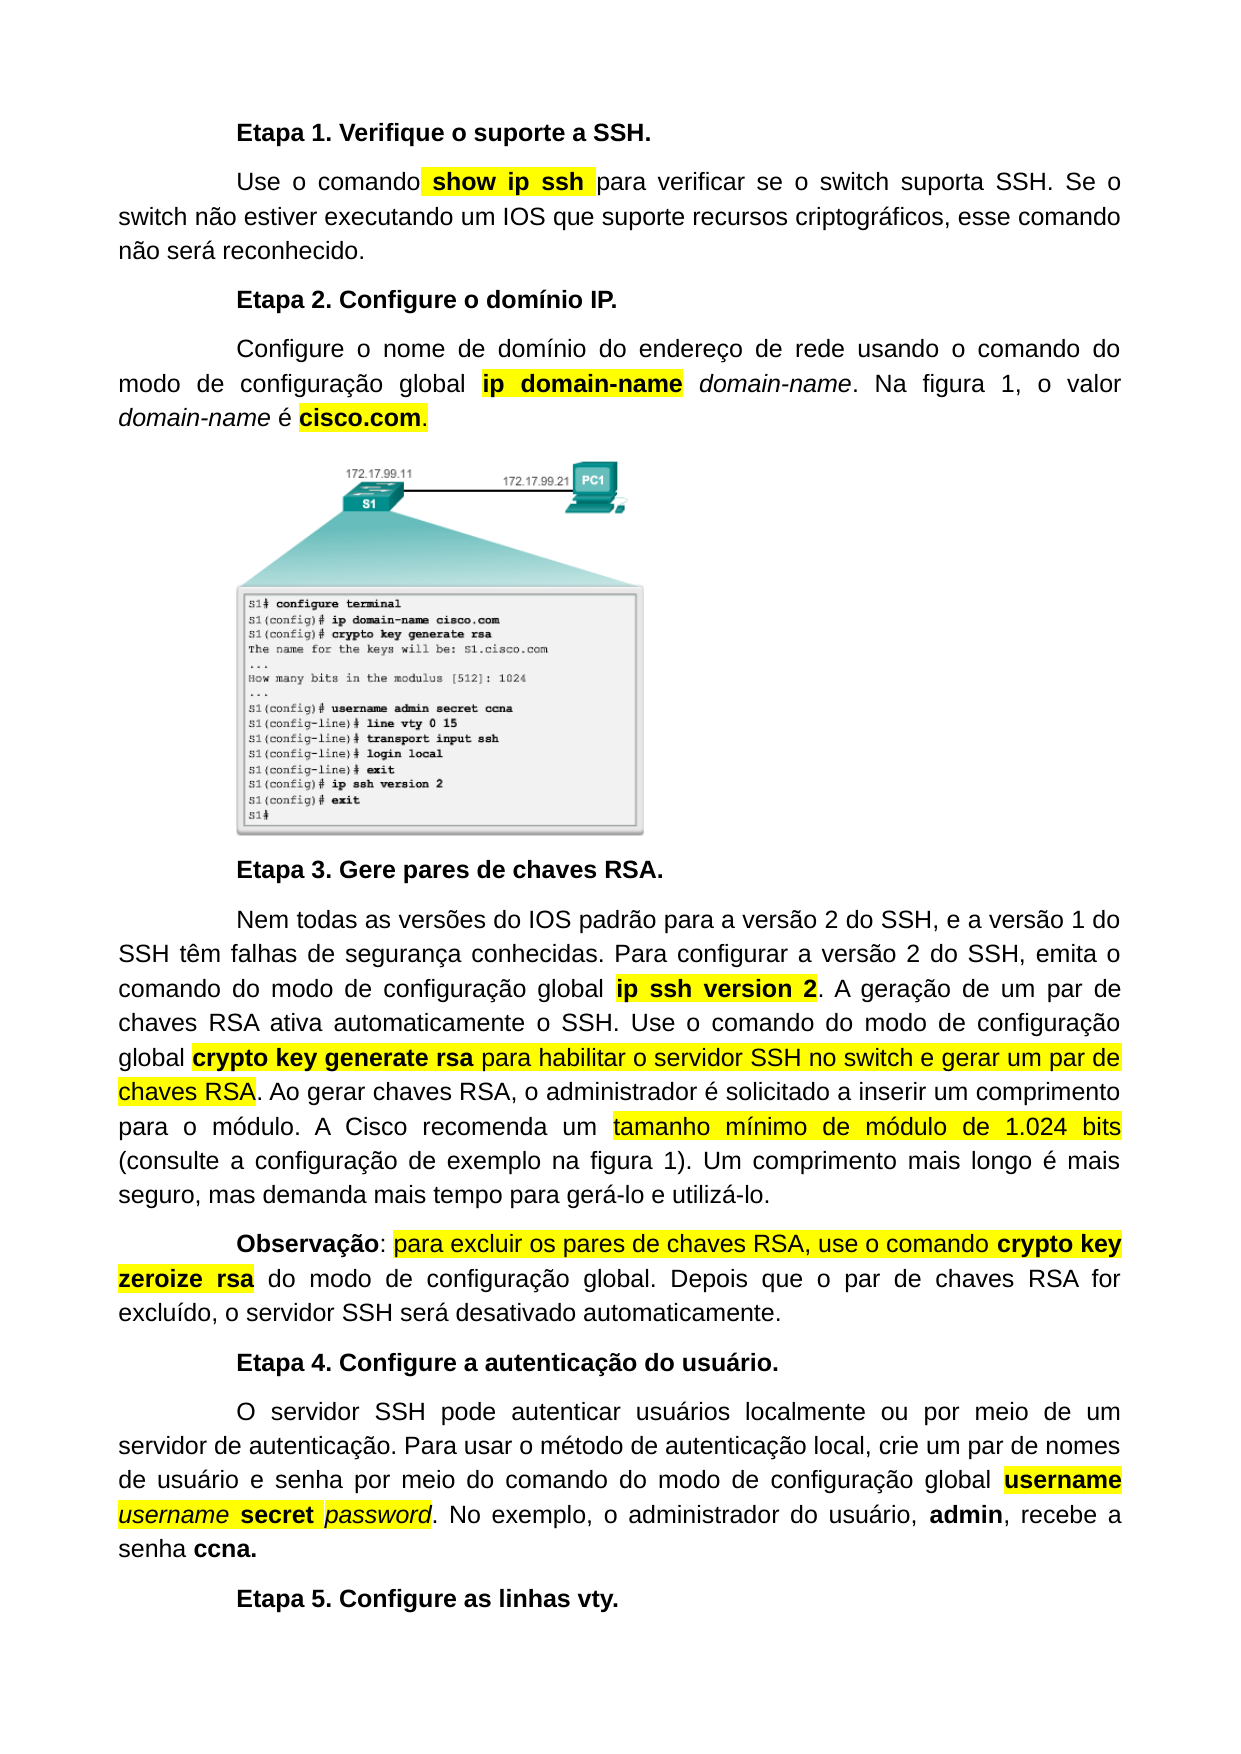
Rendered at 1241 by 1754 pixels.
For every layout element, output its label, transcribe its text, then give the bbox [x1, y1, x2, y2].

text Etapa 1. Verifique o suporte a SSH. [118, 118, 1122, 147]
text Etapa 4. Configure a autenticação do usuário. [118, 1347, 1122, 1376]
text Observação: para excluir os pares de chaves RSA, use o comando crypto key zeroize rsa do modo de configuração global. Depois que o par de chaves RSA for excluído, o servidor SSH será desativado automaticamente. [118, 1229, 1122, 1327]
text Etapa 3. Gere pares de chaves RSA. [118, 856, 1122, 884]
text Use o comando show ip ssh para verificar se o switch suporta SSH. Se o switch não estiver executando um IOS que suporte recursos criptográficos, esse comando não será reconhecido. [118, 167, 1122, 265]
text Configure o nome de domínio do endereço de rede usando o comando do modo de configuração global ip domain-name domain-name. Na figura 1, o valor domain-name é cisco.com. [118, 334, 1122, 432]
text Etapa 5. Configure as linhas vty. [118, 1583, 1122, 1612]
text Etapa 2. Configure o domínio IP. [118, 285, 1122, 314]
text Nem todas as versões do IOS padrão para a versão 2 do SSH, e a versão 1 do SSH têm falhas de segurança conhecidas. Para configurar a versão 2 do SSH, emita o comando do modo de configuração global ip ssh version 2. A geração de um par de chaves RSA ativa automaticamente o SSH. Use o comando do modo de configuração global crypto key generate rsa para habilitar o servidor SSH no switch e gerar um par de chaves RSA. Ao gerar chaves RSA, o administrador é solicitado a inserir um comprimento para o módulo. A Cisco recomenda um tamanho mínimo de módulo de 1.024 bits (consulte a configuração de exemplo na figura 1). Um comprimento mais longo é mais seguro, mas demanda mais tempo para gerá-lo e utilizá-lo. [118, 904, 1122, 1209]
text O servidor SSH pode autenticar usuários localmente ou por meio de um servidor de autenticação. Para usar o método de autenticação local, crie um par de nomes de usuário e senha por meio do comando do modo de configuração global username username secret password. No exemplo, o administrador do usuário, admin, recebe a senha ccna. [118, 1397, 1122, 1563]
picture [236, 452, 644, 836]
